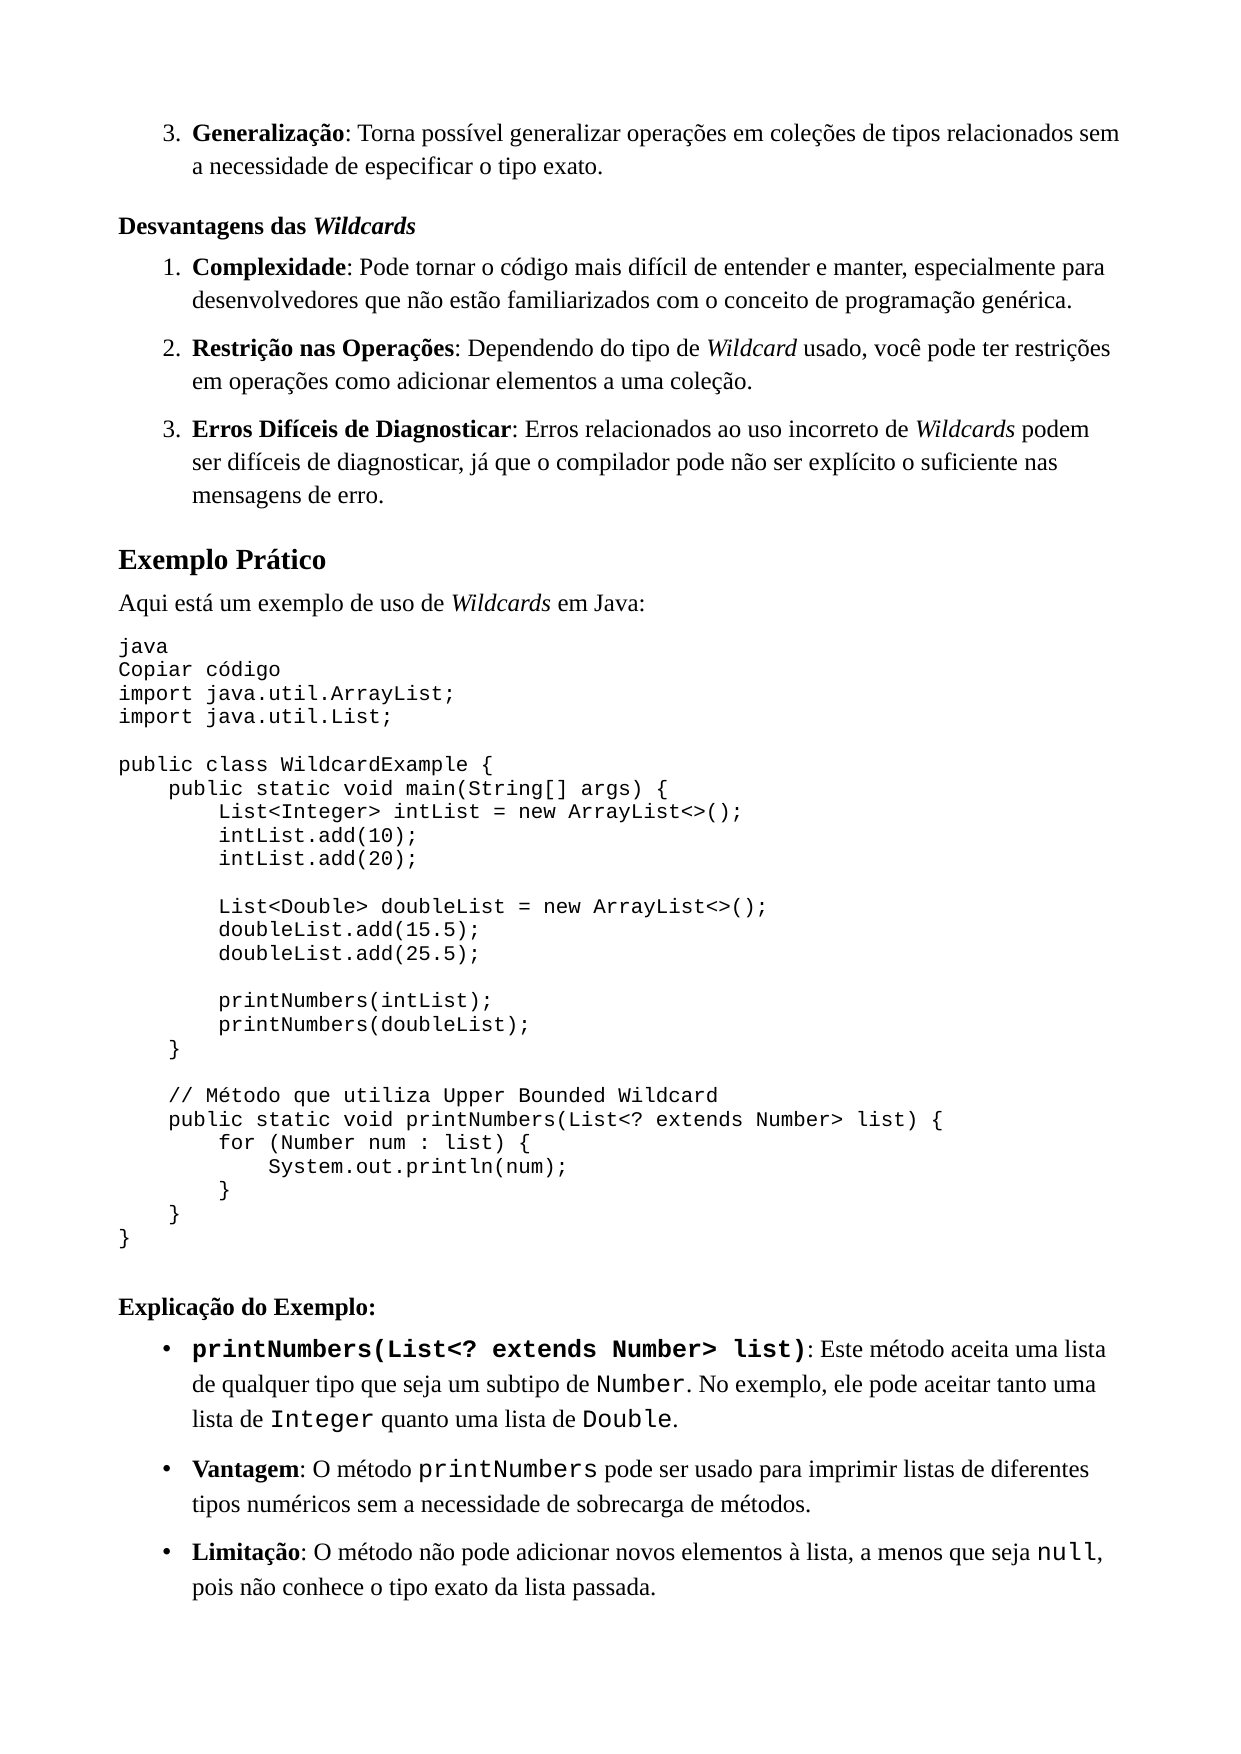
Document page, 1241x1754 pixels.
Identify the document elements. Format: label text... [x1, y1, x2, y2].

text } [118, 1227, 1122, 1250]
text for (Number num : list) { [118, 1132, 1122, 1156]
list Generalização: Torna possível generalizar operações em coleções de tipos relacionados sem a necessidade de especificar o tipo exato. [162, 118, 1122, 180]
subtitle Exemplo Prático [118, 542, 1122, 576]
subtitle Explicação do Exemplo: [118, 1292, 1122, 1321]
list Erros Difíceis de Diagnosticar: Erros relacionados ao uso incorreto de Wildcards podem ser difíceis de diagnosticar, já que o compilador pode não ser explícito o suficiente nas mensagens de erro. [162, 414, 1122, 508]
text java [118, 636, 1122, 659]
text Aqui está um exemplo de uso de Wildcards em Java: [118, 588, 1122, 617]
text doubleList.add(25.5); [118, 943, 1122, 967]
text intList.add(20); [118, 848, 1122, 872]
list Restrição nas Operações: Dependendo do tipo de Wildcard usado, você pode ter restrições em operações como adicionar elementos a uma coleção. [162, 333, 1122, 395]
list Limitação: O método não pode adicionar novos elementos à lista, a menos que seja null, pois não conhece o tipo exato da lista passada. [162, 1537, 1122, 1600]
text Copiar código [118, 659, 1122, 683]
list printNumbers(List<? extends Number> list): Este método aceita uma lista de qualquer tipo que seja um subtipo de Number. No exemplo, ele pode aceitar tanto uma lista de Integer quanto uma lista de Double. [162, 1334, 1122, 1435]
text doubleList.add(15.5); [118, 919, 1122, 943]
text public static void main(String[] args) { [118, 777, 1122, 801]
text public static void printNumbers(List<? extends Number> list) { [118, 1108, 1122, 1132]
text import java.util.ArrayList; [118, 683, 1122, 707]
list Complexidade: Pode tornar o código mais difícil de entender e manter, especialmente para desenvolvedores que não estão familiarizados com o conceito de programação genérica. [162, 252, 1122, 314]
subtitle Desvantagens das Wildcards [118, 211, 1122, 240]
text List<Double> doubleList = new ArrayList<>(); [118, 896, 1122, 919]
text List<Integer> intList = new ArrayList<>(); [118, 801, 1122, 825]
text printNumbers(doubleList); [118, 1014, 1122, 1038]
text printNumbers(intList); [118, 990, 1122, 1014]
text intList.add(10); [118, 825, 1122, 848]
text // Método que utiliza Upper Bounded Wildcard [118, 1085, 1122, 1108]
text } [118, 1038, 1122, 1061]
text System.out.println(num); [118, 1156, 1122, 1179]
list Vantagem: O método printNumbers pode ser usado para imprimir listas de diferentes tipos numéricos sem a necessidade de sobrecarga de métodos. [162, 1454, 1122, 1518]
text public class WildcardExample { [118, 754, 1122, 777]
text } [118, 1179, 1122, 1203]
text } [118, 1203, 1122, 1227]
text import java.util.List; [118, 707, 1122, 730]
